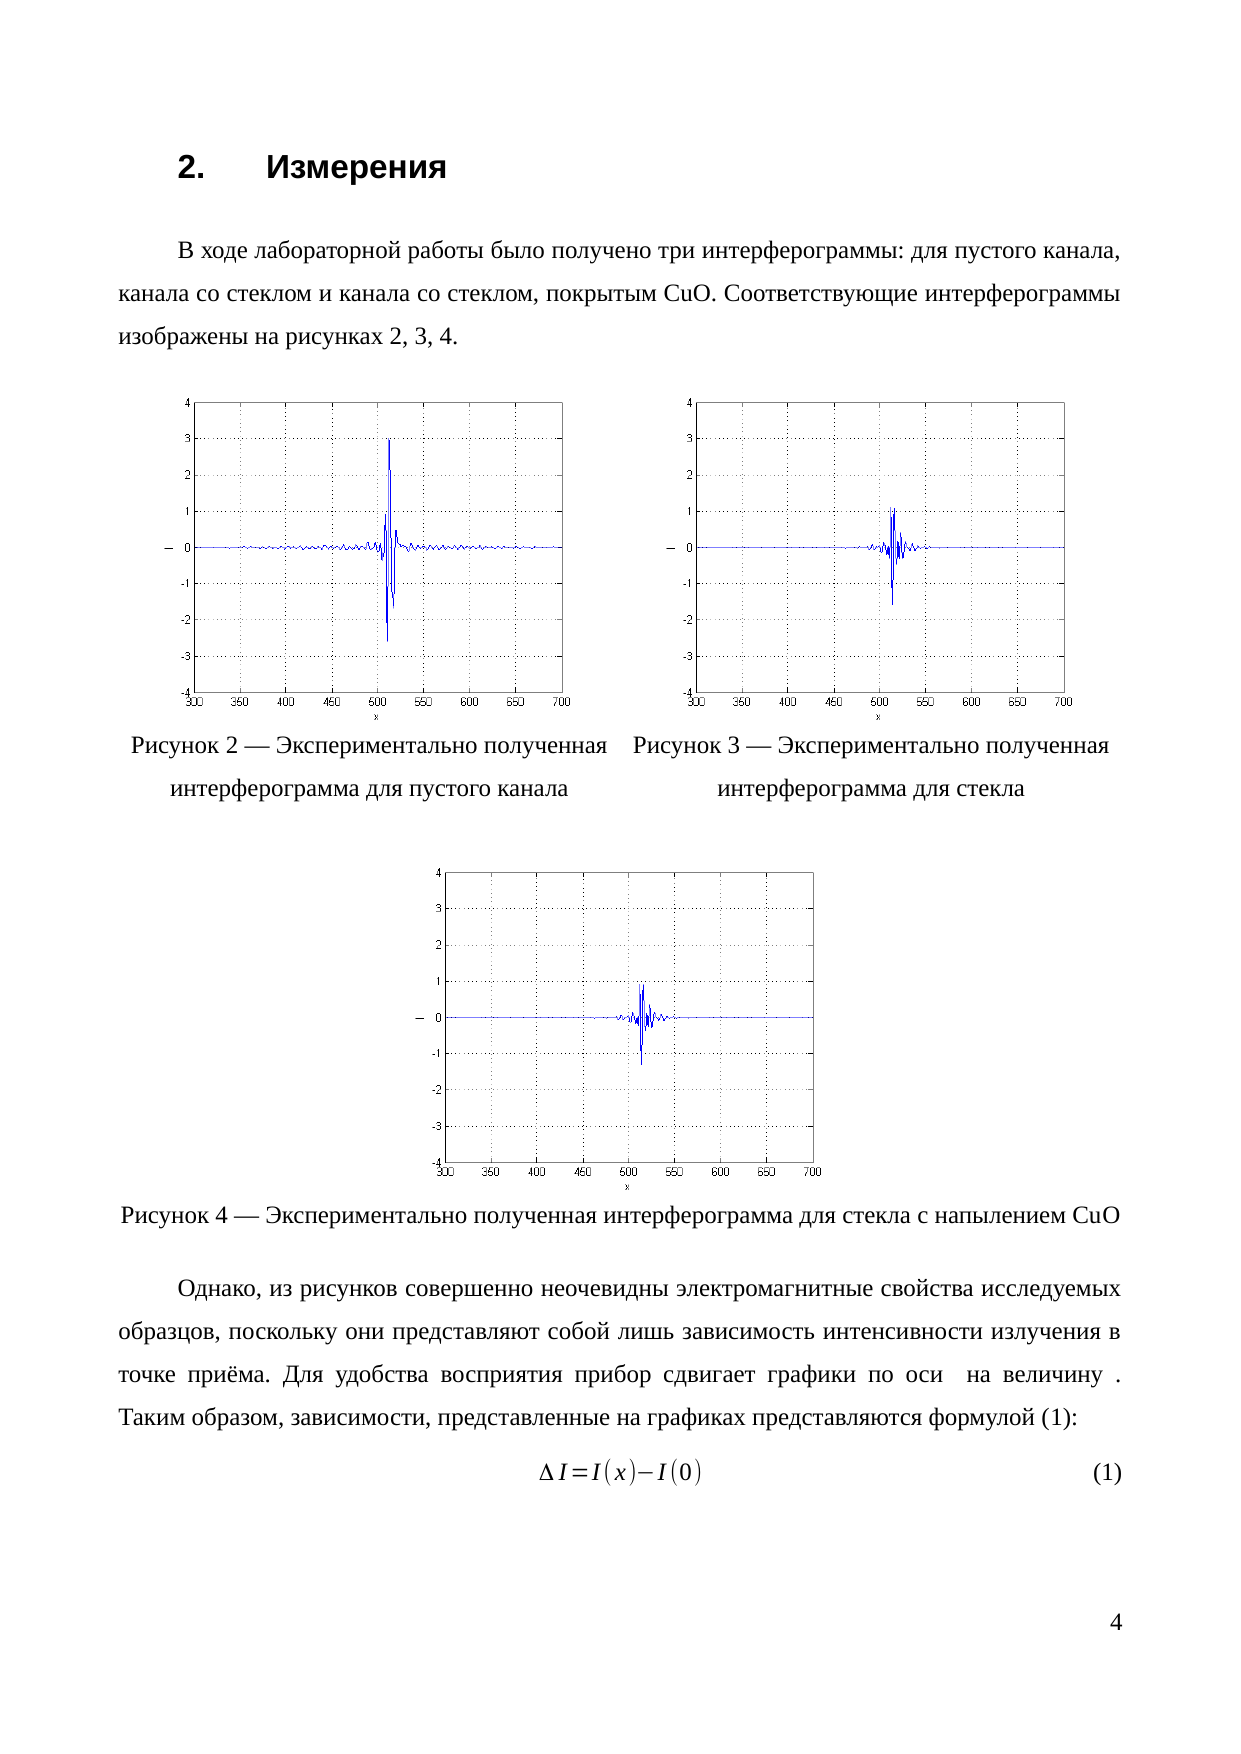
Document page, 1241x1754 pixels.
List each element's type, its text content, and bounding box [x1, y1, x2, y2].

subtitle Измерения [118, 148, 1122, 186]
text Однако, из рисунков совершенно неочевидны электромагнитные свойства исследуемых образцов, поскольку они представляют собой лишь зависимость интенсивности излучения в точке приёма. Для удобства восприятия прибор сдвигает графики по оси на величину . Таким образом, зависимости, представленные на графиках представляются формулой (1): [118, 1273, 1122, 1431]
picture [132, 375, 606, 731]
picture [383, 845, 857, 1201]
text В ходе лабораторной работы было получено три интерферограммы: для пустого канала, канала со стеклом и канала со стеклом, покрытым CuO. Соответствующие интерферограммы изображены на рисунках 2, 3, 4. [118, 235, 1122, 350]
table_header Рисунок 2 — Экспериментально полученная интерферограмма для пустого канала [118, 376, 620, 846]
text (1) [118, 1457, 1122, 1487]
table_cell Рисунок 4 — Экспериментально полученная интерферограмма для стекла с напылением CuO [118, 846, 1122, 1273]
picture [635, 375, 1108, 731]
table_header Рисунок 3 — Экспериментально полученная интерферограмма для стекла [620, 376, 1122, 846]
